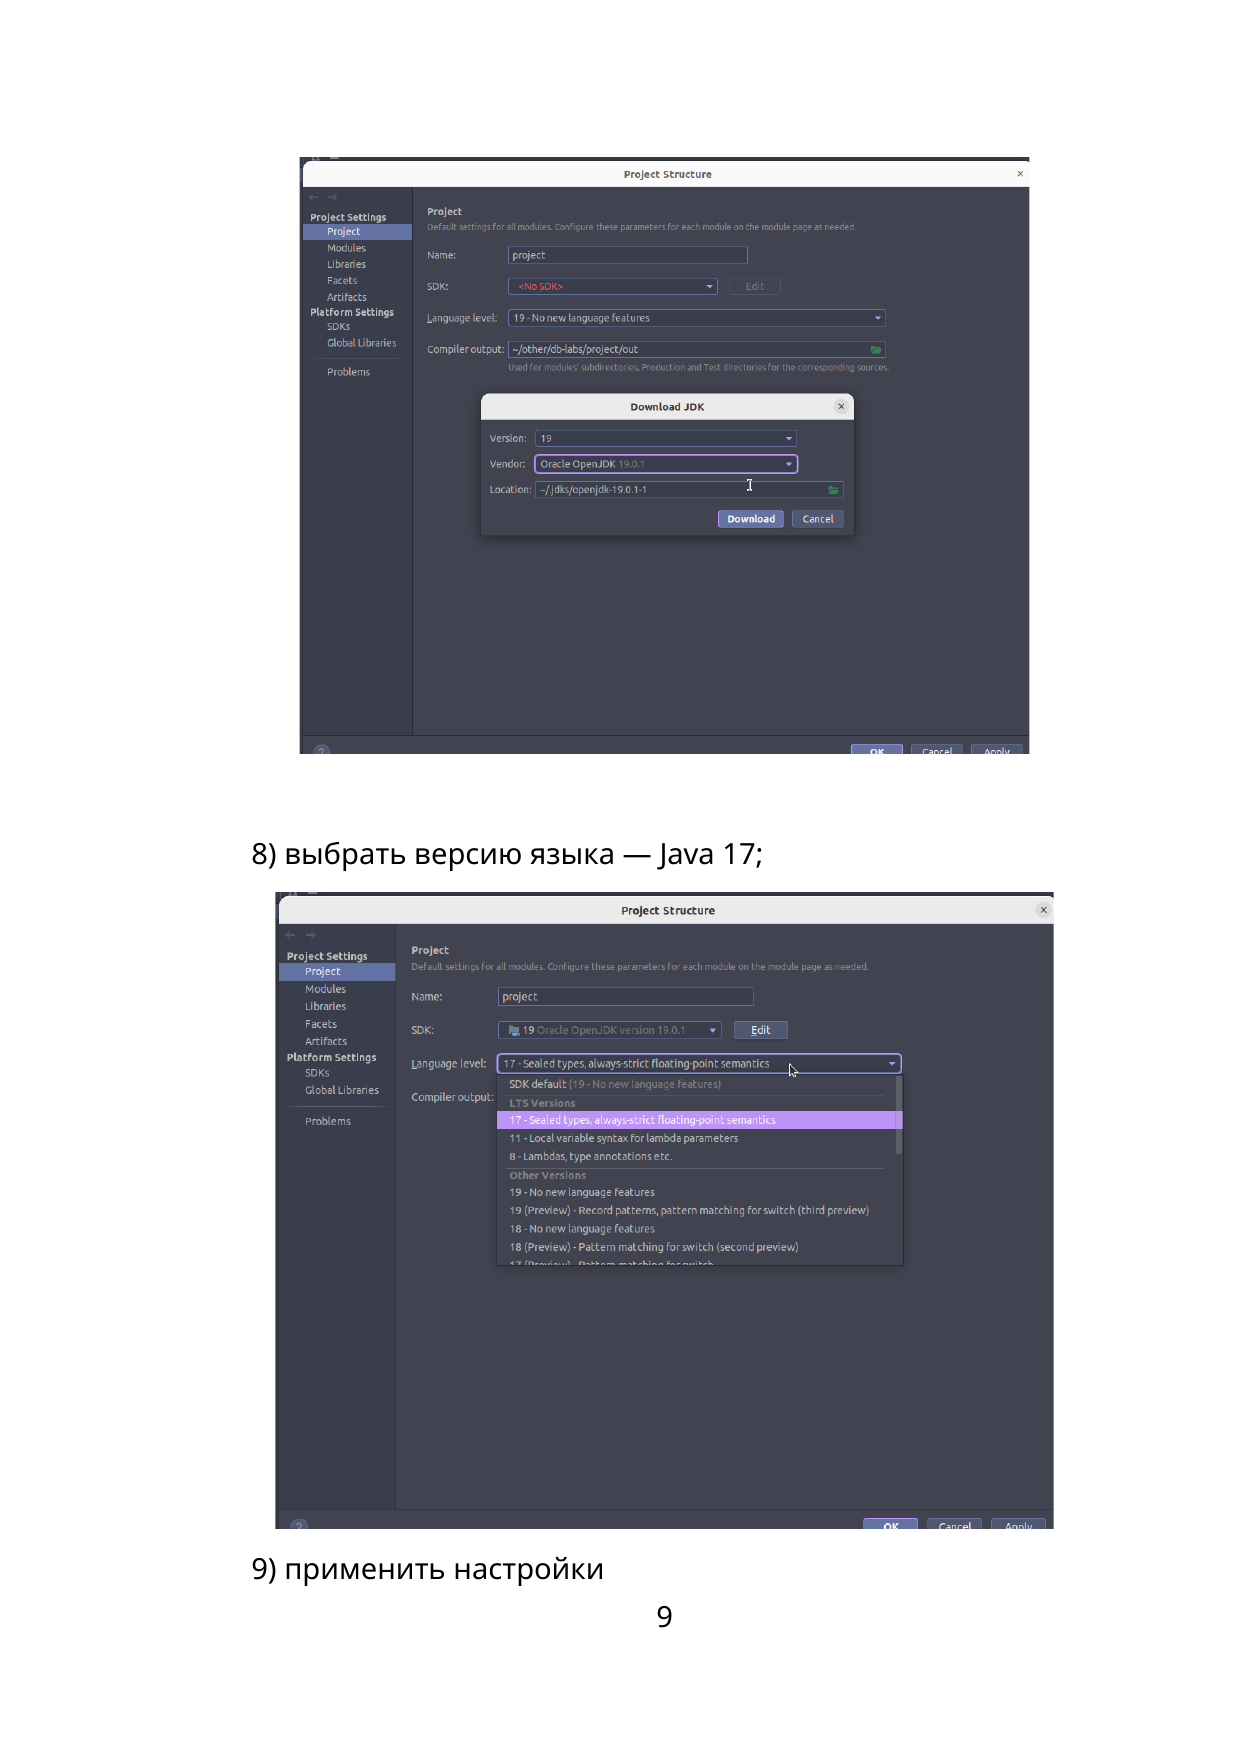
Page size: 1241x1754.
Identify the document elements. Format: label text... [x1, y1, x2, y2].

list применить настройки [177, 893, 1152, 1588]
picture [275, 892, 1054, 1529]
picture [299, 157, 1030, 754]
list выбрать версию языка — Java 17; [177, 833, 1152, 873]
